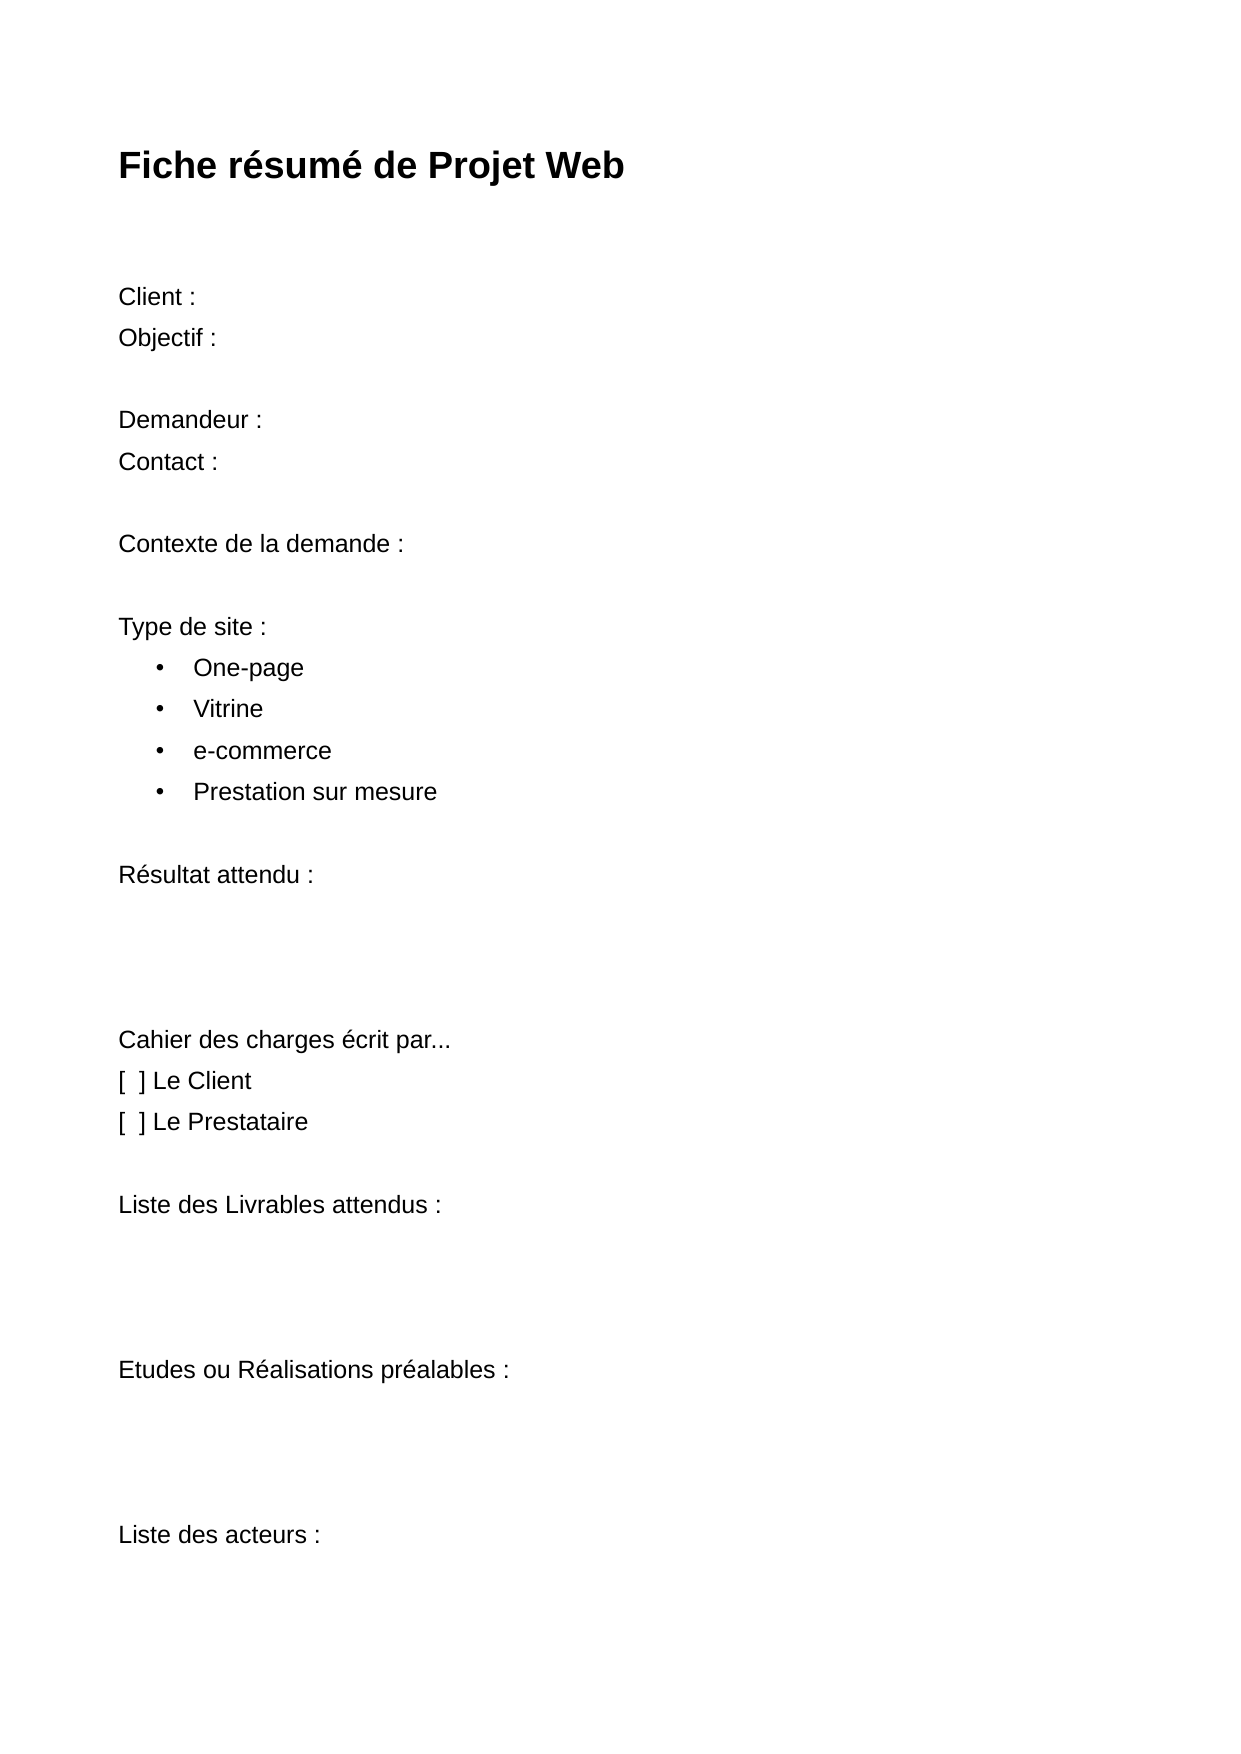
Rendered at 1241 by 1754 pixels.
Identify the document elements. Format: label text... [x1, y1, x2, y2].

list Prestation sur mesure [156, 777, 1122, 806]
text Demandeur : [118, 406, 1122, 434]
text Type de site : [118, 612, 1122, 641]
subtitle Fiche résumé de Projet Web [118, 143, 1122, 187]
list One-page [156, 653, 1122, 682]
text Etudes ou Réalisations préalables : [118, 1355, 1122, 1383]
list e-commerce [156, 736, 1122, 764]
text Liste des acteurs : [118, 1520, 1122, 1548]
text Cahier des charges écrit par... [118, 1025, 1122, 1053]
text Contexte de la demande : [118, 529, 1122, 558]
text [ ] Le Prestataire [118, 1107, 1122, 1136]
list Vitrine [156, 694, 1122, 723]
text Contact : [118, 447, 1122, 476]
text Client : [118, 282, 1122, 311]
text [ ] Le Client [118, 1066, 1122, 1095]
text Liste des Livrables attendus : [118, 1190, 1122, 1218]
text Résultat attendu : [118, 860, 1122, 888]
text Objectif : [118, 323, 1122, 352]
